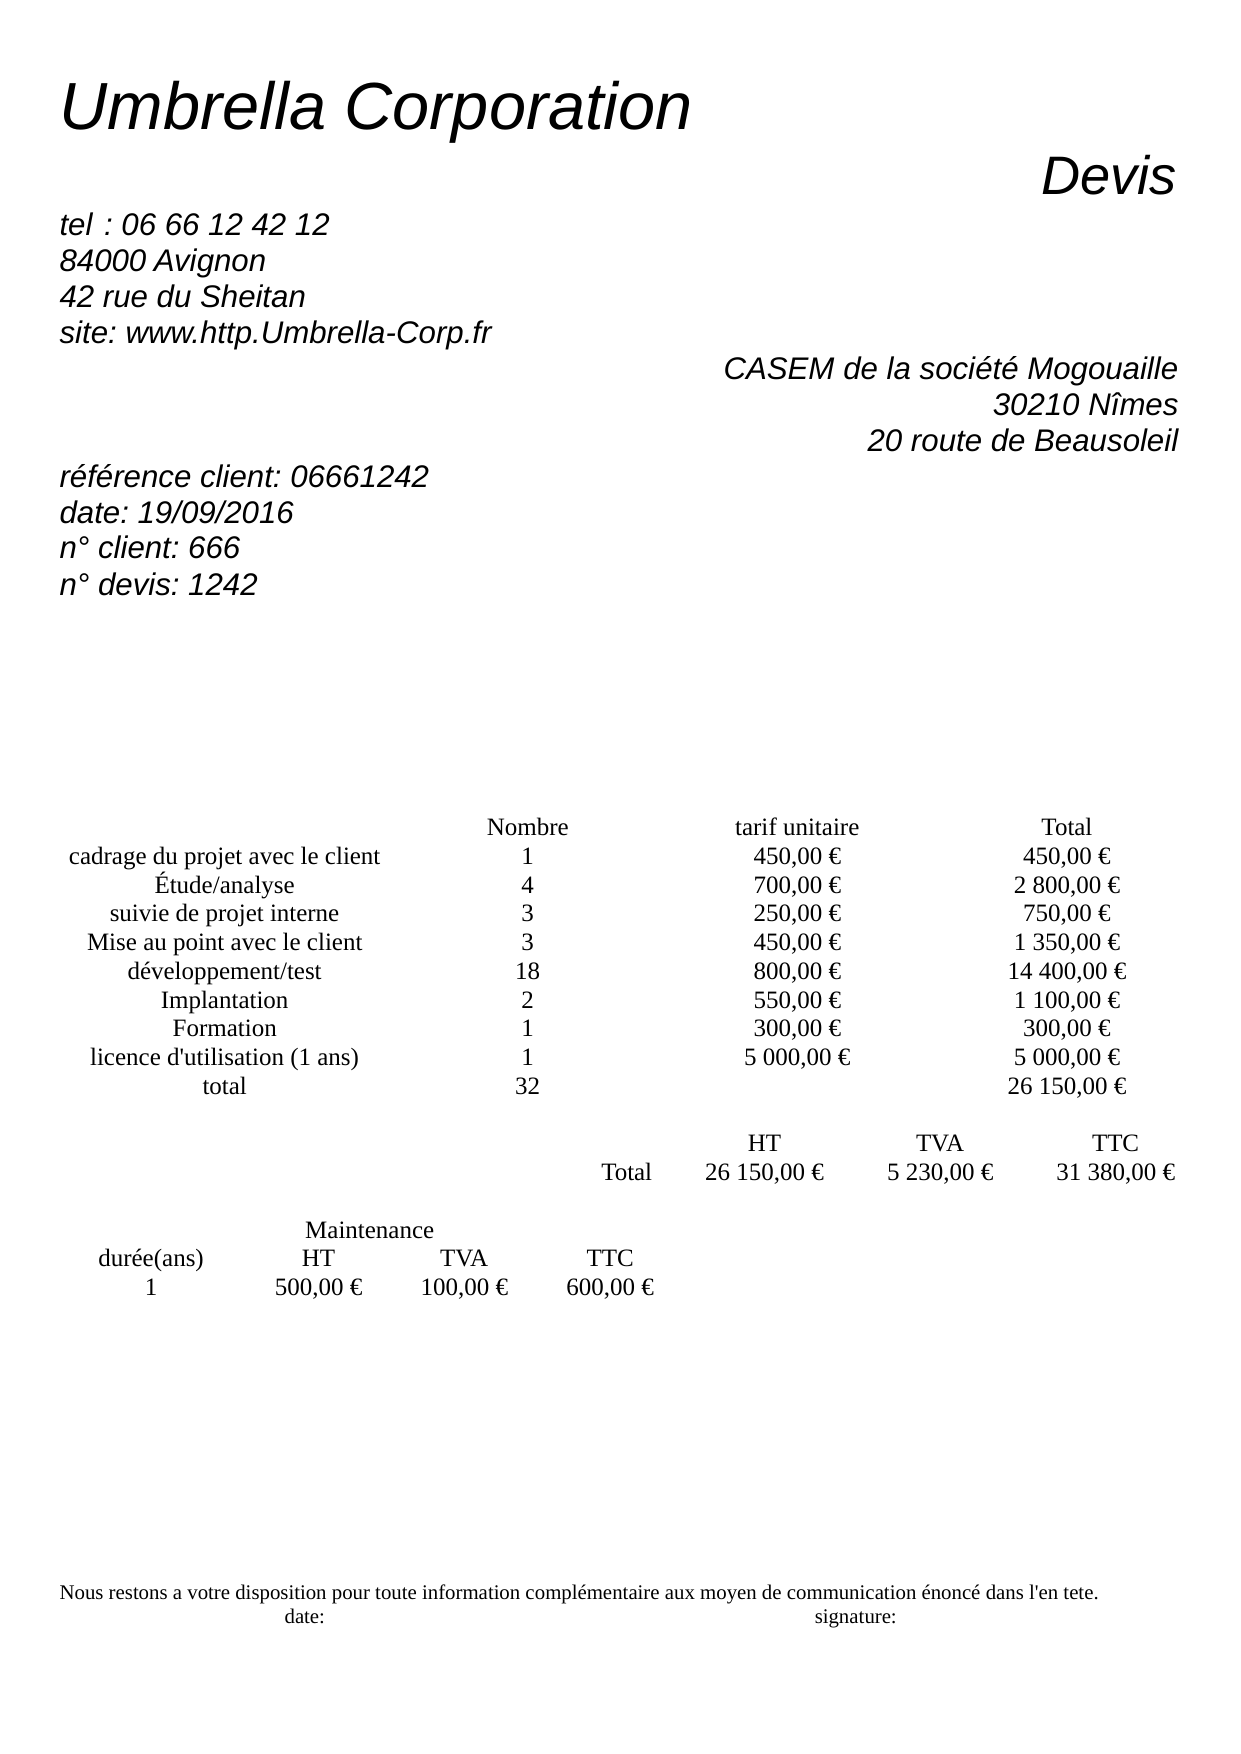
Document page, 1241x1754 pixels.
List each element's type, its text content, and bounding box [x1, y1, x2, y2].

table_cell 5 000,00 € [932, 1042, 1201, 1071]
table_cell 450,00 € [932, 841, 1201, 870]
table_cell cadrage du projet avec le client [56, 841, 393, 870]
text 42 rue du Sheitan [59, 278, 1181, 314]
table_cell 3 [393, 927, 662, 956]
text tel : 06 66 12 42 12 [59, 206, 1181, 242]
table_cell total [56, 1071, 393, 1100]
table_cell 2 800,00 € [932, 870, 1201, 898]
table_header Total [932, 812, 1201, 841]
table_cell 4 [393, 870, 662, 898]
table_cell suivie de projet interne [56, 899, 393, 927]
table_header Maintenance [56, 1215, 683, 1243]
text n° devis: 1242 [59, 566, 1181, 601]
text 84000 Avignon [59, 242, 1181, 278]
text Umbrella Corporation [59, 67, 1181, 144]
text date: signature: [59, 1604, 1181, 1628]
table_cell Mise au point avec le client [56, 927, 393, 956]
table_cell TVA [391, 1244, 537, 1272]
table_cell 1 [393, 1042, 662, 1071]
table_header [56, 812, 393, 841]
table_cell 100,00 € [391, 1272, 537, 1301]
table_cell 1 100,00 € [932, 985, 1201, 1013]
table_header tarif unitaire [662, 812, 932, 841]
table_cell 32 [393, 1071, 662, 1100]
table_header HT [677, 1129, 852, 1157]
table_cell 500,00 € [245, 1272, 391, 1301]
table_cell 550,00 € [662, 985, 932, 1013]
table_cell 1 [393, 841, 662, 870]
table_cell TTC [537, 1244, 683, 1272]
text Nous restons a votre disposition pour toute information complémentaire aux moyen de communication énoncé dans l'en tete. [59, 1580, 1181, 1604]
table_cell 1 [393, 1014, 662, 1042]
text n° client: 666 [59, 529, 1181, 566]
table_cell 14 400,00 € [932, 956, 1201, 985]
table_cell Total [577, 1157, 677, 1186]
table_header TVA [852, 1129, 1028, 1157]
table_cell 1 350,00 € [932, 927, 1201, 956]
table_cell [662, 1071, 932, 1100]
table_cell 2 [393, 985, 662, 1013]
table_cell développement/test [56, 956, 393, 985]
text 20 route de Beausoleil [59, 422, 1181, 458]
table_cell 300,00 € [662, 1014, 932, 1042]
table_cell 300,00 € [932, 1014, 1201, 1042]
table_cell Étude/analyse [56, 870, 393, 898]
table_cell 5 230,00 € [852, 1157, 1028, 1186]
text référence client: 06661242 [59, 458, 1181, 494]
table_cell 1 [56, 1272, 245, 1301]
table_cell 750,00 € [932, 899, 1201, 927]
table_cell durée(ans) [56, 1244, 245, 1272]
table_cell 250,00 € [662, 899, 932, 927]
table_cell 26 150,00 € [677, 1157, 852, 1186]
table_cell 26 150,00 € [932, 1071, 1201, 1100]
table_cell Implantation [56, 985, 393, 1013]
table_cell 3 [393, 899, 662, 927]
table_cell 600,00 € [537, 1272, 683, 1301]
table_cell 450,00 € [662, 927, 932, 956]
text CASEM de la société Mogouaille [59, 350, 1181, 386]
table_cell licence d'utilisation (1 ans) [56, 1042, 393, 1071]
table_cell 450,00 € [662, 841, 932, 870]
table_header [577, 1129, 677, 1157]
table_cell HT [245, 1244, 391, 1272]
table_cell Formation [56, 1014, 393, 1042]
table_cell 31 380,00 € [1028, 1157, 1203, 1186]
text Devis [59, 144, 1181, 206]
table_cell 18 [393, 956, 662, 985]
table_cell 800,00 € [662, 956, 932, 985]
text 30210 Nîmes [59, 386, 1181, 422]
table_header TTC [1028, 1129, 1203, 1157]
table_cell 5 000,00 € [662, 1042, 932, 1071]
table_cell 700,00 € [662, 870, 932, 898]
table_header Nombre [393, 812, 662, 841]
text date: 19/09/2016 [59, 494, 1181, 529]
text site: www.http.Umbrella-Corp.fr [59, 314, 1181, 350]
